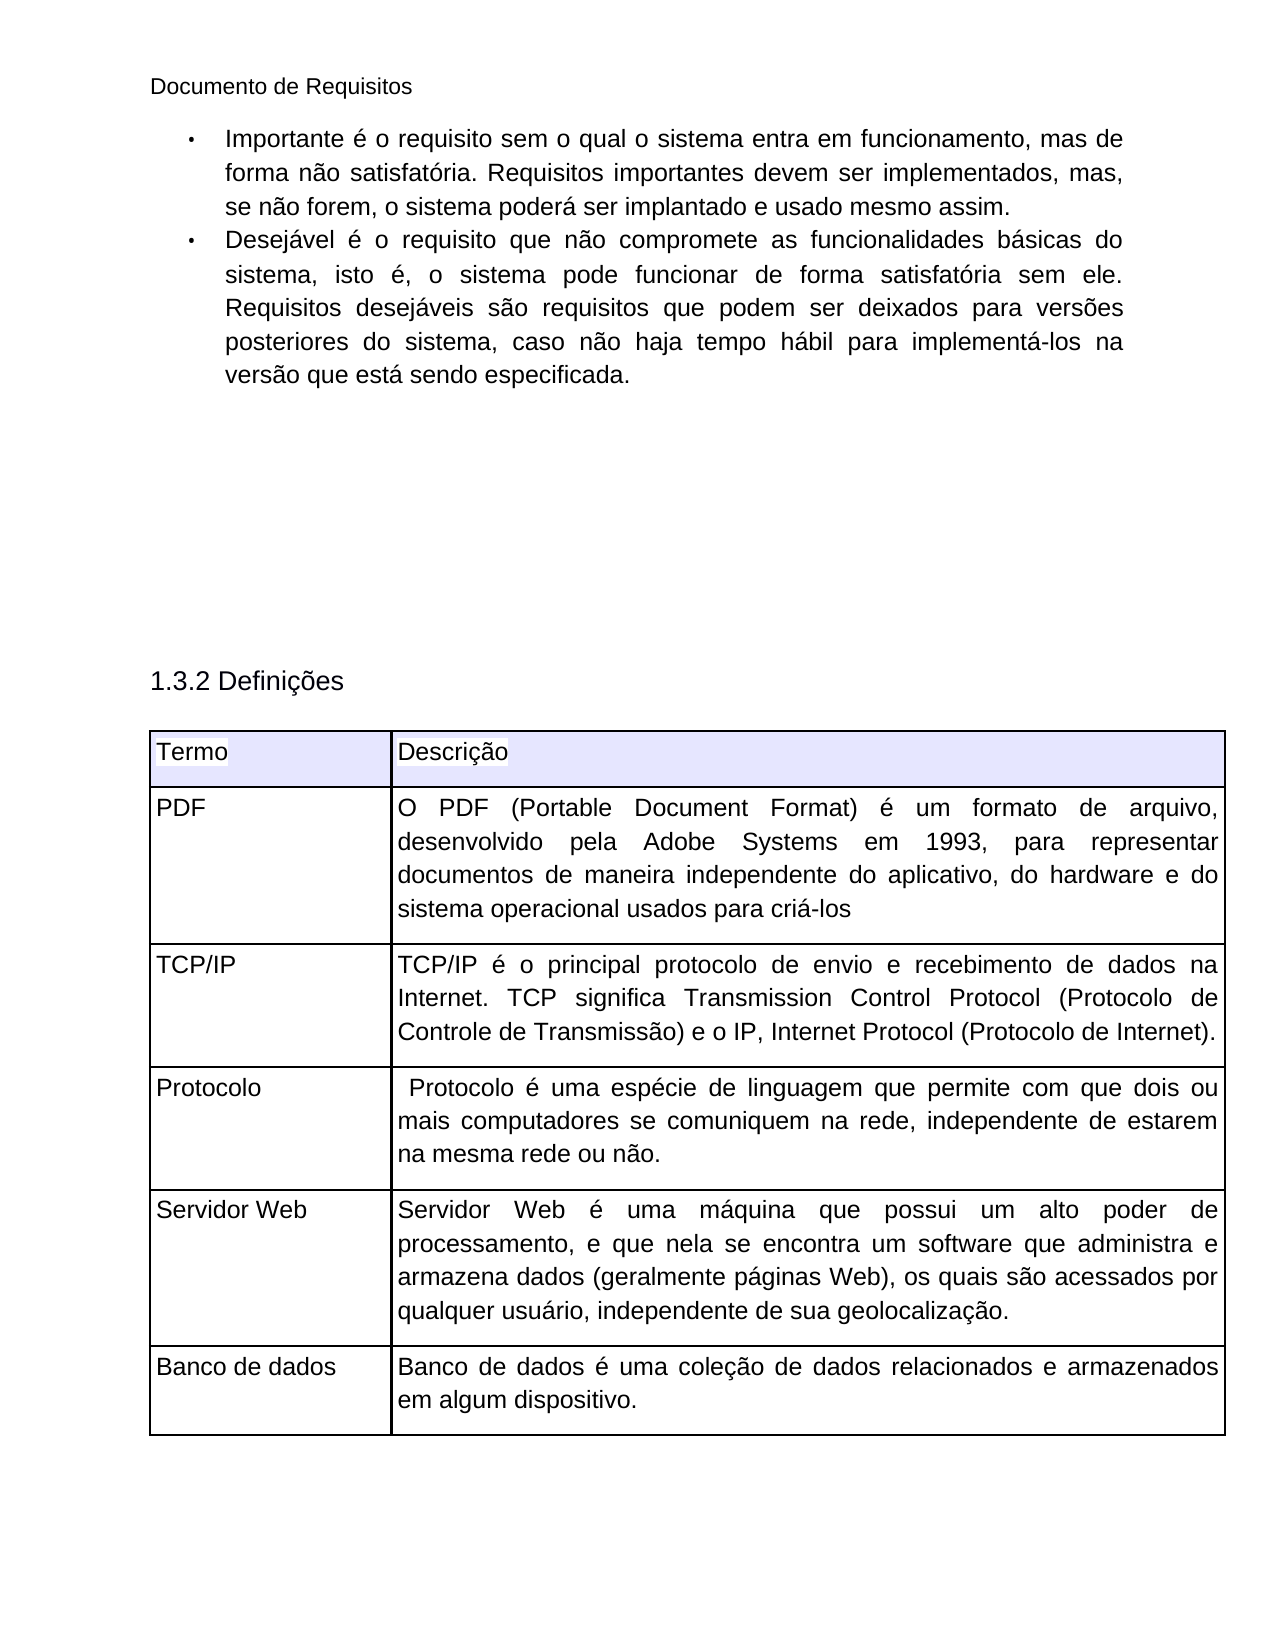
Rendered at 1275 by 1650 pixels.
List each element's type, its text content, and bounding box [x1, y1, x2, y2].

table_cell O PDF (Portable Document Format) é um formato de arquivo, desenvolvido pela Adobe Systems em 1993, para representar documentos de maneira independente do aplicativo, do hardware e do sistema operacional usados para criá-los [393, 788, 1224, 943]
table_header Termo [151, 732, 390, 786]
table_cell TCP/IP [151, 945, 390, 1066]
table_cell TCP/IP é o principal protocolo de envio e recebimento de dados na Internet. TCP significa Transmission Control Protocol (Protocolo de Controle de Transmissão) e o IP, Internet Protocol (Protocolo de Internet). [393, 945, 1224, 1066]
list Importante é o requisito sem o qual o sistema entra em funcionamento, mas de forma não satisfatória. Requisitos importantes devem ser implementados, mas, se não forem, o sistema poderá ser implantado e usado mesmo assim. [187, 125, 1125, 221]
subtitle 1.3.2 Definições [150, 666, 1125, 696]
table_cell Protocolo é uma espécie de linguagem que permite com que dois ou mais computadores se comuniquem na rede, independente de estarem na mesma rede ou não. [393, 1068, 1224, 1188]
table_cell Protocolo [151, 1068, 390, 1188]
list Desejável é o requisito que não compromete as funcionalidades básicas do sistema, isto é, o sistema pode funcionar de forma satisfatória sem ele. Requisitos desejáveis são requisitos que podem ser deixados para versões posteriores do sistema, caso não haja tempo hábil para implementá-los na versão que está sendo especificada. [187, 226, 1125, 389]
table_cell Banco de dados é uma coleção de dados relacionados e armazenados em algum dispositivo. [393, 1347, 1224, 1434]
table_cell Servidor Web é uma máquina que possui um alto poder de processamento, e que nela se encontra um software que administra e armazena dados (geralmente páginas Web), os quais são acessados por qualquer usuário, independente de sua geolocalização. [393, 1191, 1224, 1345]
table_cell Servidor Web [151, 1191, 390, 1345]
table_cell PDF [151, 788, 390, 943]
table_header Descrição [393, 732, 1224, 786]
table_cell Banco de dados [151, 1347, 390, 1434]
